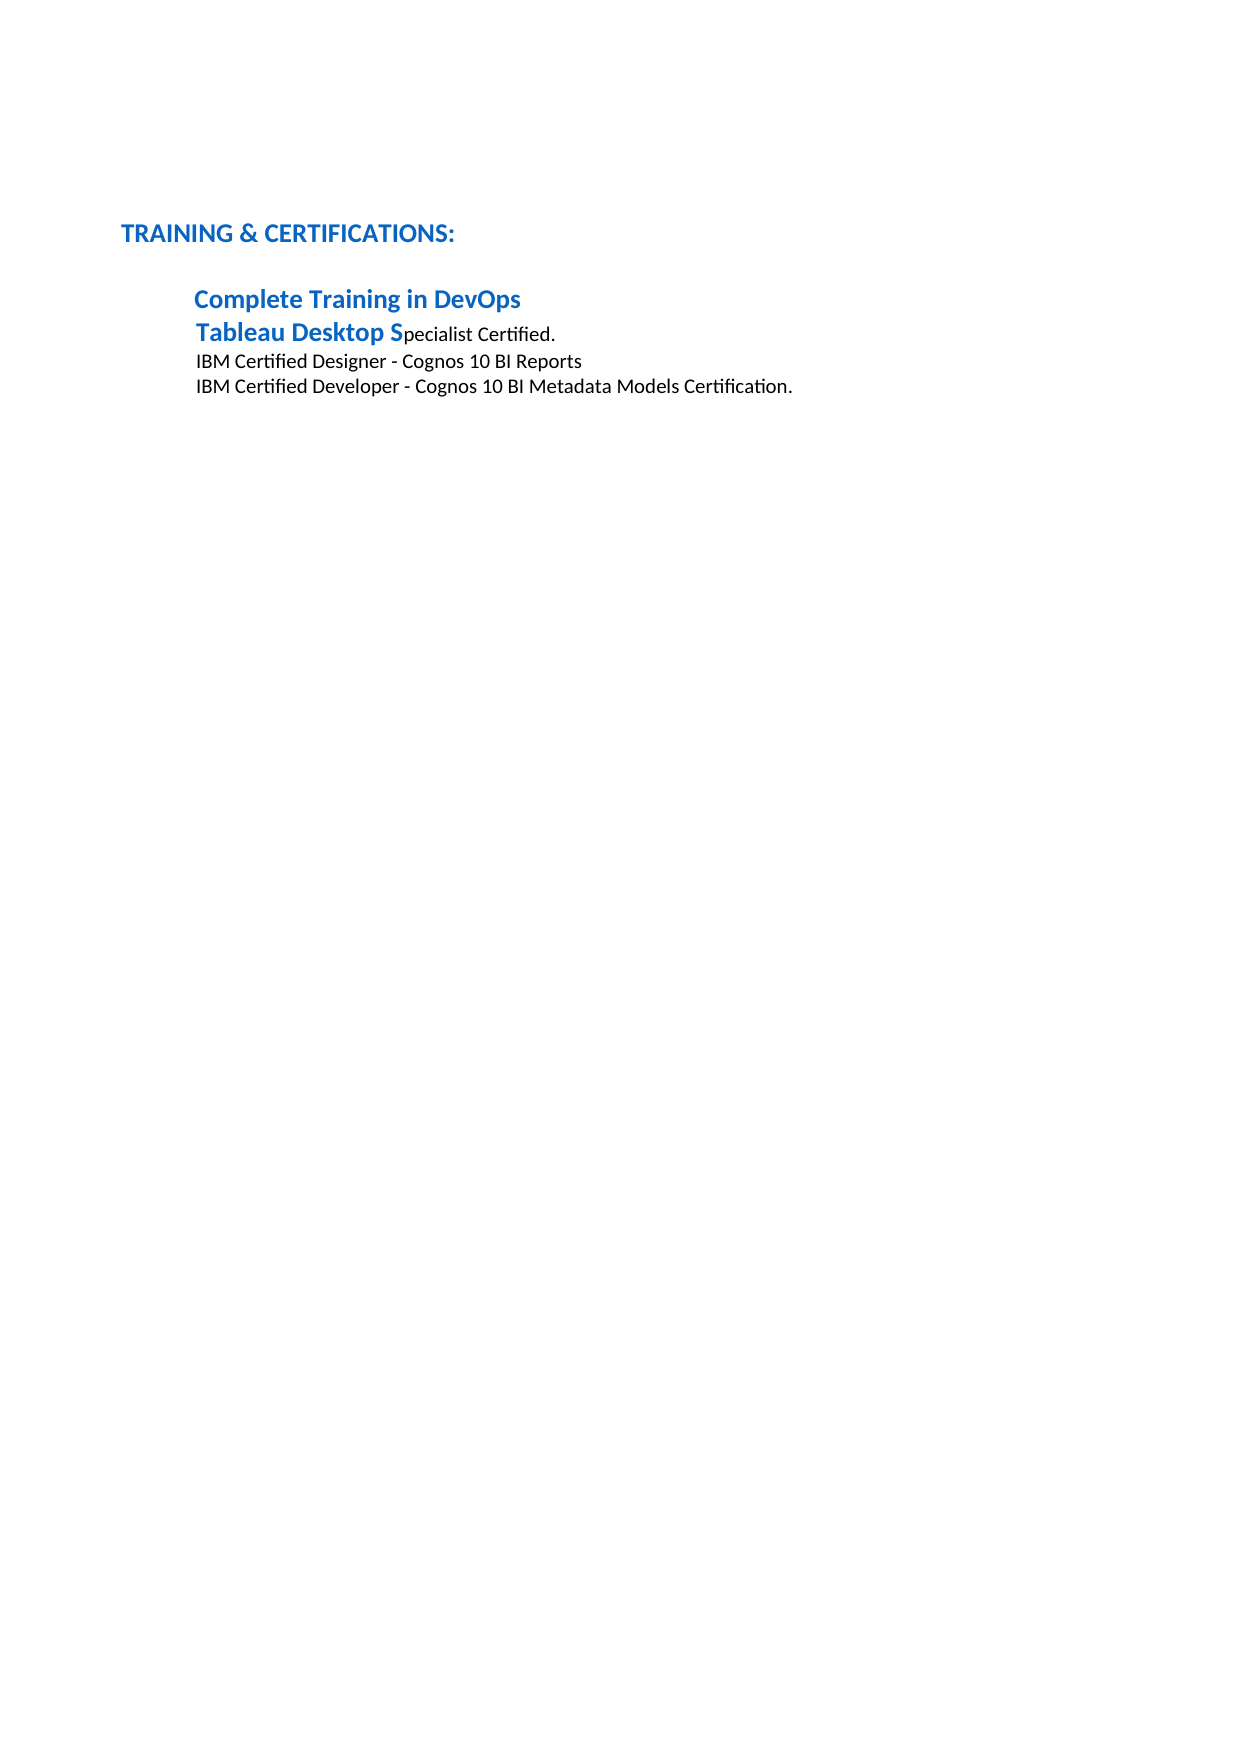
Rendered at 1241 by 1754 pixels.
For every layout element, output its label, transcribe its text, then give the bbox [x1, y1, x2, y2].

text Complete Training in DevOps [121, 282, 1126, 315]
list Tableau Desktop Specialist Certified. [121, 315, 1126, 348]
list IBM Certified Developer - Cognos 10 BI Metadata Models Certification. [121, 373, 1126, 399]
text TRAINING & CERTIFICATIONS: [121, 216, 1126, 249]
list IBM Certified Designer - Cognos 10 BI Reports [121, 348, 1126, 373]
